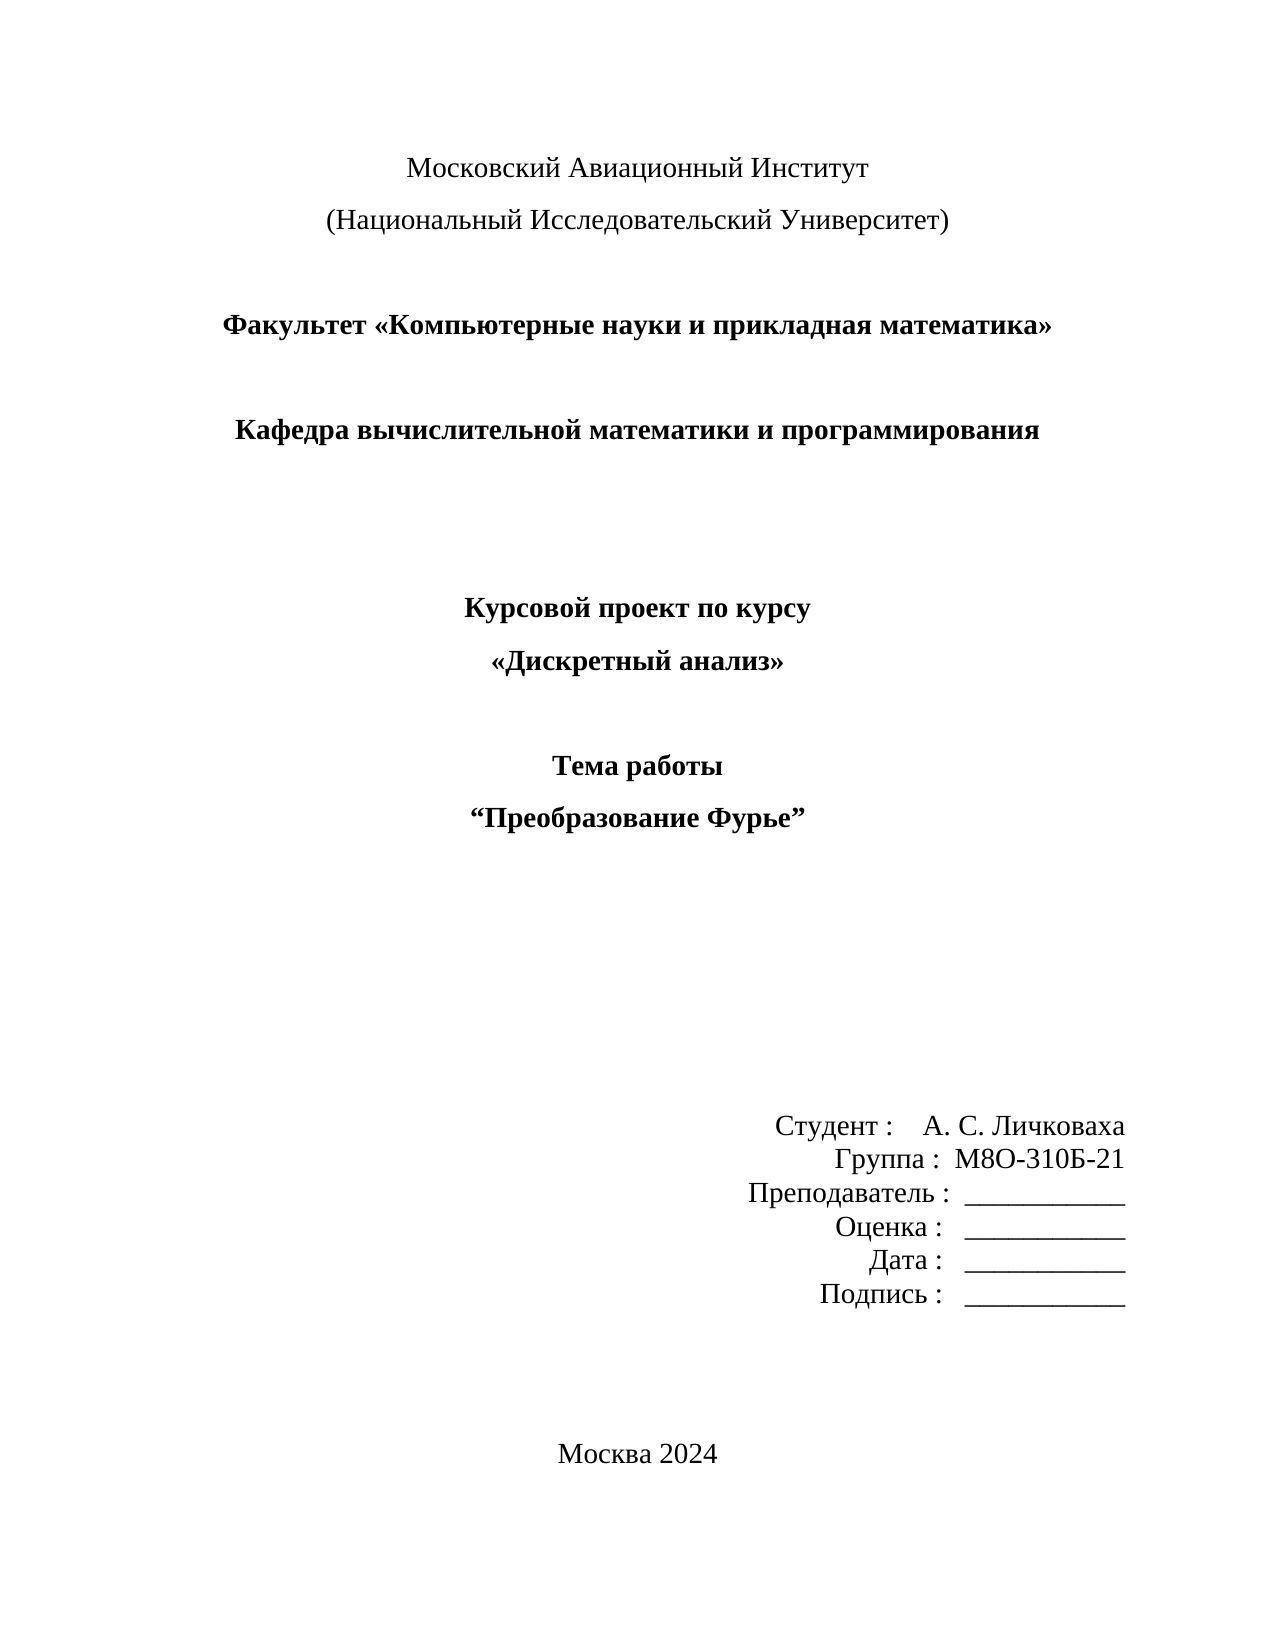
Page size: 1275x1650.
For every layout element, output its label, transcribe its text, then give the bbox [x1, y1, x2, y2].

text Курсовой проект по курсу [150, 590, 1125, 624]
text Кафедра вычислительной математики и программирования [150, 412, 1125, 446]
text Оценка : ___________ [150, 1209, 1125, 1242]
text “Преобразование Фурье” [150, 800, 1125, 834]
text Факультет «Компьютерные науки и прикладная математика» [150, 307, 1125, 341]
text Подпись : ___________ [150, 1276, 1125, 1309]
text «Дискретный анализ» [150, 643, 1125, 676]
text Тема работы [150, 748, 1125, 781]
text Дата : ___________ [150, 1242, 1125, 1276]
text Группа : М8О-310Б-21 [525, 1142, 1125, 1175]
text Москва 2024 [150, 1436, 1125, 1470]
text Московский Авиационный Институт [150, 150, 1125, 183]
text (Национальный Исследовательский Университет) [150, 202, 1125, 236]
text Студент : А. С. Личковаха [525, 1108, 1125, 1142]
text Преподаватель : ___________ [150, 1175, 1125, 1209]
